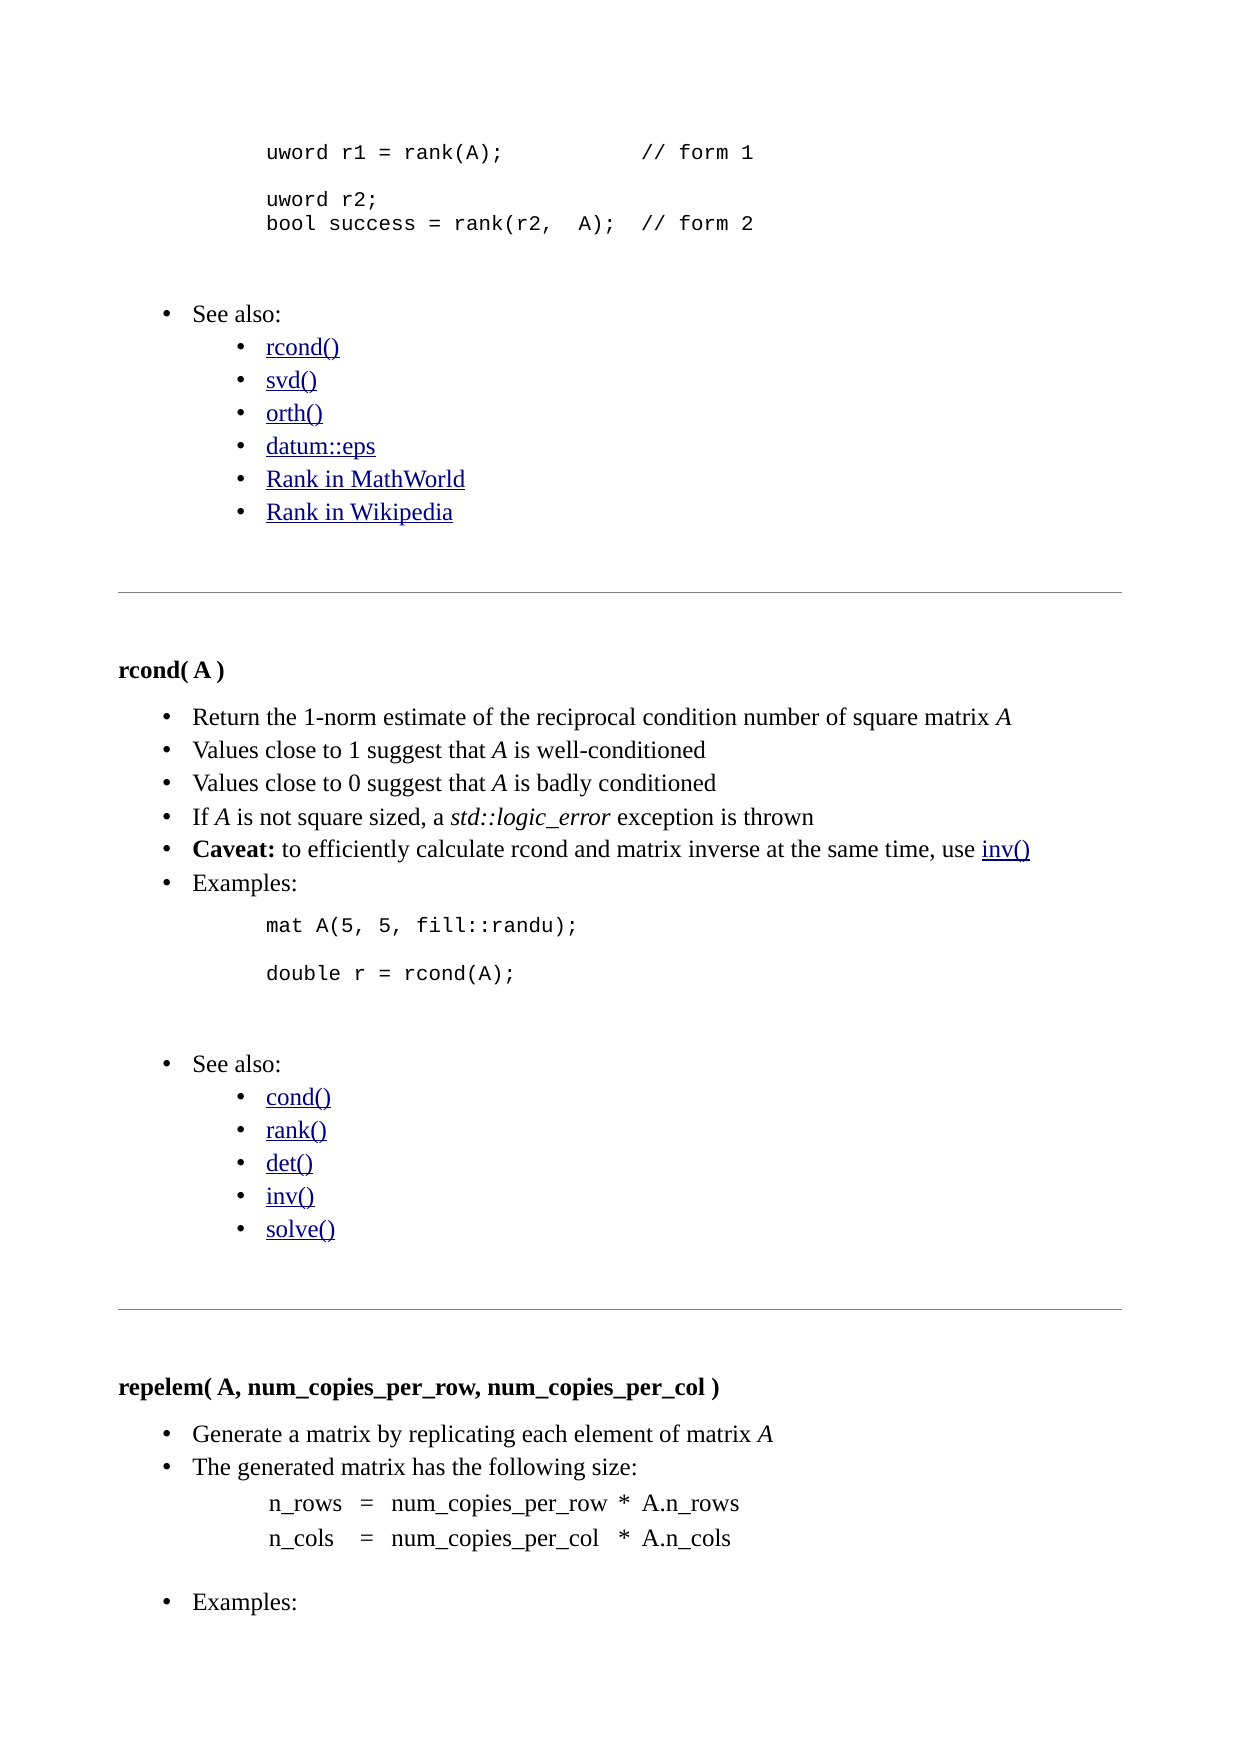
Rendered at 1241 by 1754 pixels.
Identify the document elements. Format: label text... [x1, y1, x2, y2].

list orth() [236, 398, 1122, 427]
list uword r1 = rank(A); // form 1 [236, 142, 1122, 165]
table_header = [350, 1485, 388, 1520]
list Examples: [162, 1587, 1122, 1616]
list mat A(5, 5, fill::randu); [236, 915, 1122, 939]
list det() [236, 1148, 1122, 1176]
list cond() [236, 1082, 1122, 1110]
list Values close to 1 suggest that A is well-conditioned [162, 736, 1122, 764]
table_cell = [350, 1520, 388, 1554]
list See also: [162, 1049, 1122, 1077]
table_header * [615, 1485, 638, 1520]
list See also: [162, 299, 1122, 328]
table_header A.n_rows [639, 1485, 751, 1520]
table_header num_copies_per_row [388, 1485, 615, 1520]
list datum::eps [236, 431, 1122, 460]
table_cell n_cols [266, 1520, 350, 1554]
table_cell * [615, 1520, 638, 1554]
list Rank in MathWorld [236, 464, 1122, 493]
list svd() [236, 365, 1122, 394]
list rcond() [236, 332, 1122, 361]
list Examples: [162, 868, 1122, 896]
table_cell A.n_cols [639, 1520, 751, 1554]
list inv() [236, 1181, 1122, 1209]
list solve() [236, 1214, 1122, 1242]
table_header n_rows [266, 1485, 350, 1520]
list Caveat: to efficiently calculate rcond and matrix inverse at the same time, use inv() [162, 834, 1122, 863]
table_cell num_copies_per_col [388, 1520, 615, 1554]
list The generated matrix has the following size: [162, 1452, 1122, 1481]
list rank() [236, 1115, 1122, 1143]
text repelem( A, num_copies_per_row, num_copies_per_col ) [118, 1372, 1122, 1400]
list uword r2; [236, 189, 1122, 213]
list Values close to 0 suggest that A is badly conditioned [162, 768, 1122, 797]
list Rank in Wikipedia [236, 497, 1122, 526]
list double r = rcond(A); [236, 962, 1122, 986]
list Generate a matrix by replicating each element of matrix A [162, 1419, 1122, 1448]
list Return the 1-norm estimate of the reciprocal condition number of square matrix A [162, 702, 1122, 731]
list bool success = rank(r2, A); // form 2 [236, 213, 1122, 236]
list If A is not square sized, a std::logic_error exception is thrown [162, 802, 1122, 830]
text rcond( A ) [118, 655, 1122, 684]
